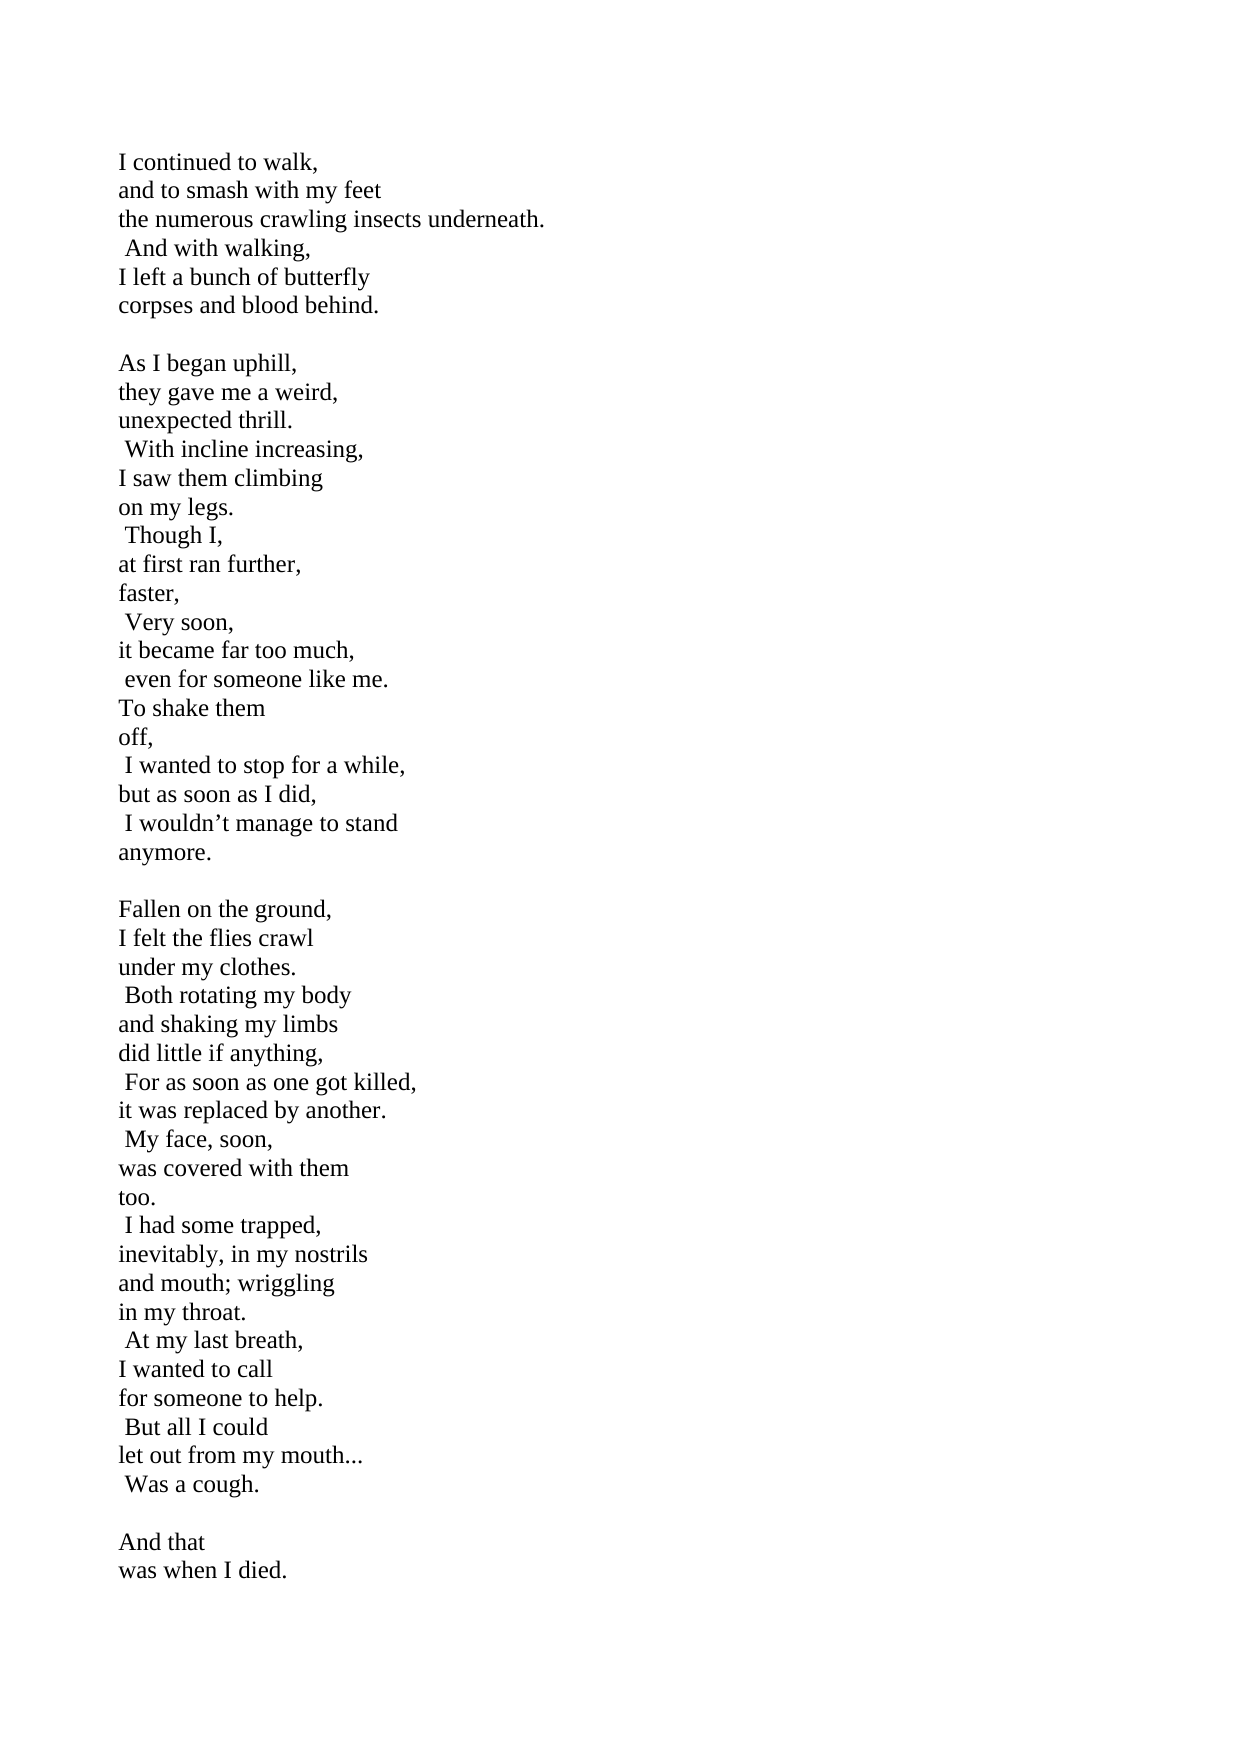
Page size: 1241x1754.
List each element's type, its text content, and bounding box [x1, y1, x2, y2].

text it became far too much, [118, 636, 1122, 664]
text Fallen on the ground, [118, 894, 1122, 923]
text To shake them [118, 693, 1122, 722]
text inevitably, in my nostrils [118, 1239, 1122, 1268]
text I left a bunch of butterfly [118, 262, 1122, 291]
text I continued to walk, [118, 147, 1122, 176]
text unexpected thrill. [118, 406, 1122, 434]
text faster, [118, 578, 1122, 607]
text My face, soon, [118, 1124, 1122, 1153]
text did little if anything, [118, 1038, 1122, 1067]
text But all I could [118, 1412, 1122, 1441]
text under my clothes. [118, 952, 1122, 981]
text I wanted to stop for a while, [118, 751, 1122, 779]
text and to smash with my feet [118, 176, 1122, 204]
text Both rotating my body [118, 981, 1122, 1009]
text it was replaced by another. [118, 1096, 1122, 1124]
text but as soon as I did, [118, 779, 1122, 808]
text I had some trapped, [118, 1211, 1122, 1239]
text And with walking, [118, 233, 1122, 262]
text I felt the flies crawl [118, 923, 1122, 952]
text too. [118, 1182, 1122, 1211]
text For as soon as one got killed, [118, 1067, 1122, 1096]
text on my legs. [118, 492, 1122, 521]
text even for someone like me. [118, 664, 1122, 693]
text And that [118, 1527, 1122, 1556]
text was when I died. [118, 1556, 1122, 1584]
text let out from my mouth... [118, 1441, 1122, 1469]
text Though I, [118, 521, 1122, 549]
text was covered with them [118, 1153, 1122, 1182]
text corpses and blood behind. [118, 291, 1122, 319]
text and mouth; wriggling [118, 1268, 1122, 1297]
text With incline increasing, [118, 434, 1122, 463]
text I saw them climbing [118, 463, 1122, 492]
text for someone to help. [118, 1383, 1122, 1412]
text at first ran further, [118, 549, 1122, 578]
text As I began uphill, [118, 348, 1122, 377]
text Very soon, [118, 607, 1122, 636]
text Was a cough. [118, 1469, 1122, 1498]
text anymore. [118, 837, 1122, 866]
text I wouldn’t manage to stand [118, 808, 1122, 837]
text the numerous crawling insects underneath. [118, 204, 1122, 233]
text in my throat. [118, 1297, 1122, 1326]
text At my last breath, [118, 1326, 1122, 1354]
text I wanted to call [118, 1354, 1122, 1383]
text they gave me a weird, [118, 377, 1122, 406]
text and shaking my limbs [118, 1009, 1122, 1038]
text off, [118, 722, 1122, 751]
